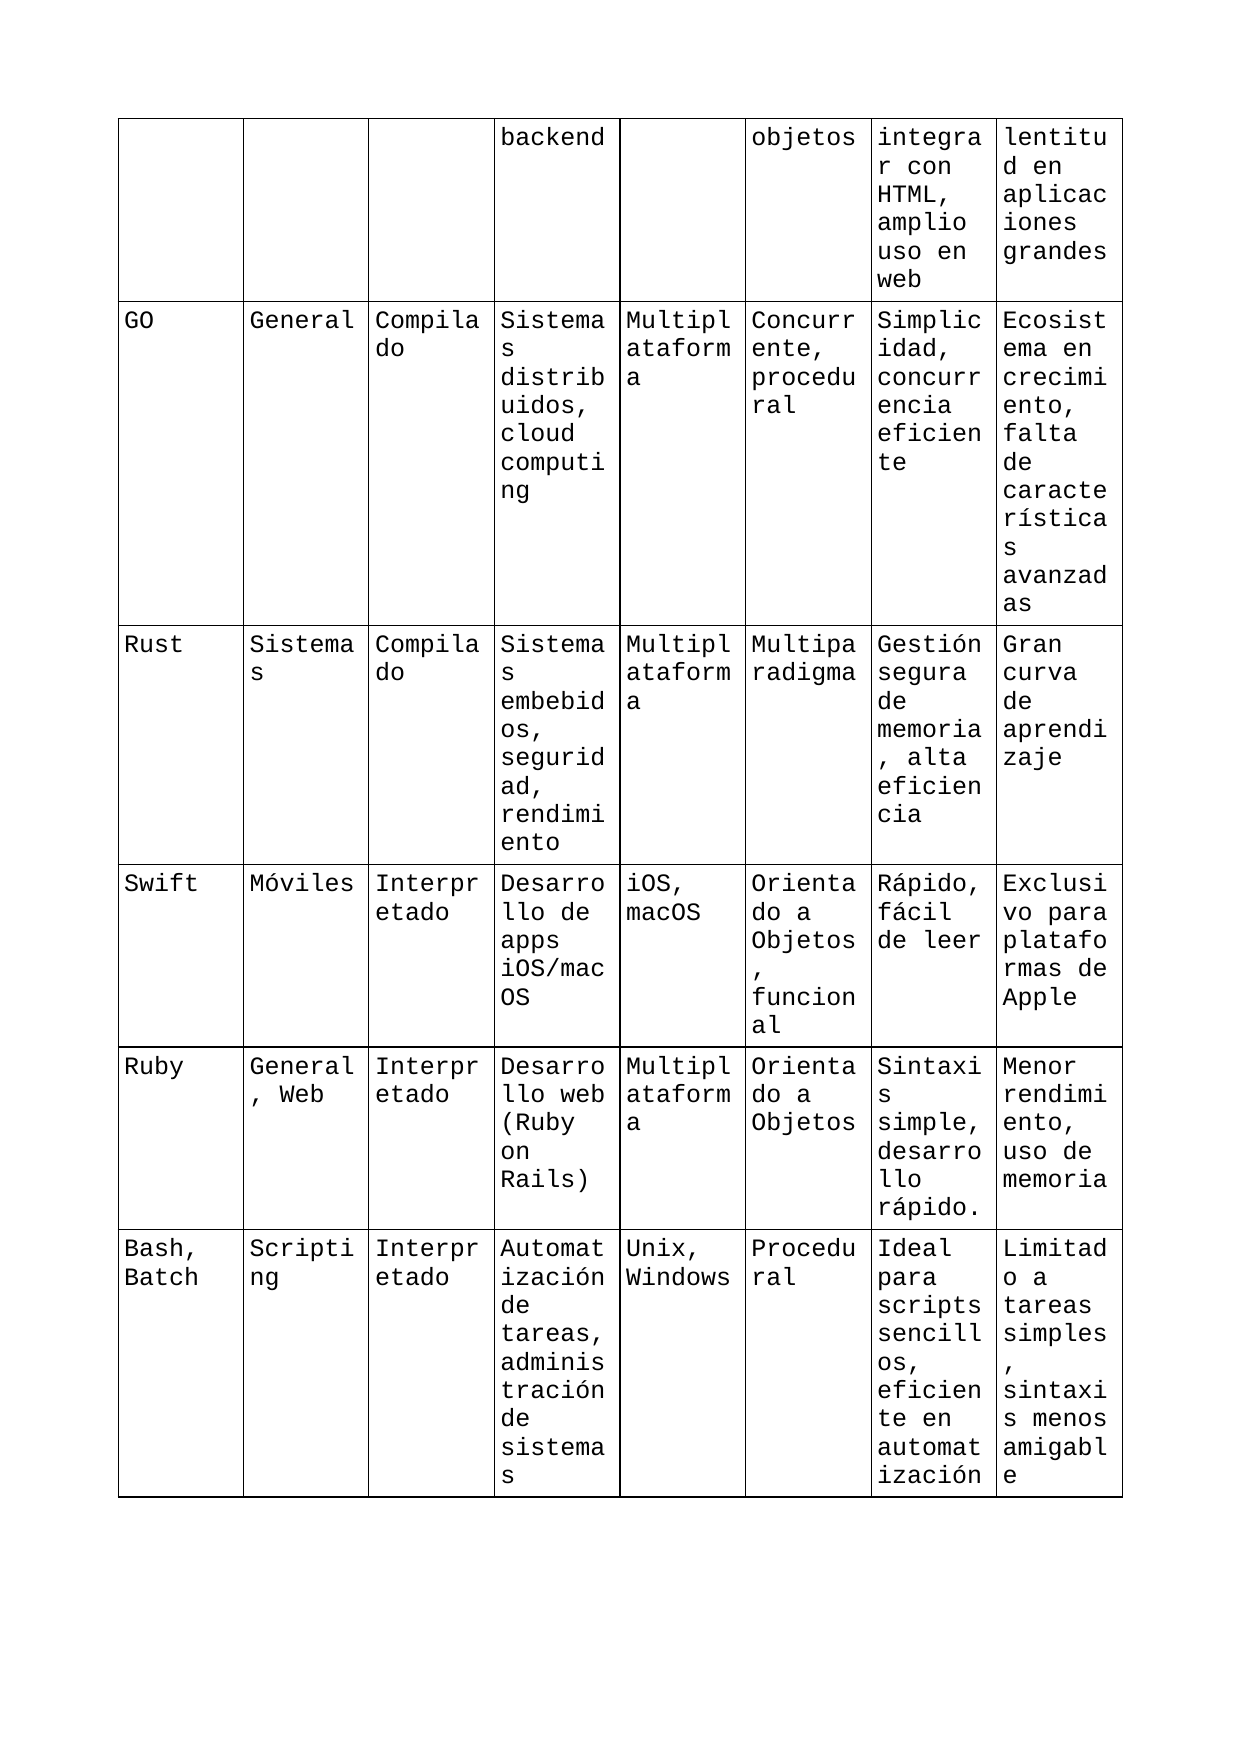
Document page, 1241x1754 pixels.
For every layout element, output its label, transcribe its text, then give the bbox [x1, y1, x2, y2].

table_cell [621, 119, 745, 301]
table_cell [119, 119, 243, 301]
table_cell Bash, Batch [119, 1230, 243, 1496]
table_cell Swift [119, 865, 243, 1046]
table_cell Orientado a Objetos [746, 1048, 871, 1229]
table_cell Ecosistema en crecimiento, falta de características avanzadas [997, 302, 1122, 625]
table_cell objetos [746, 119, 871, 301]
table_cell Ruby [119, 1048, 243, 1229]
table_cell Interpretado [369, 1048, 494, 1229]
table_cell Sistemas embebidos, seguridad, rendimiento [495, 626, 619, 864]
table_cell Concurrente, procedural [746, 302, 871, 625]
table_cell Procedural [746, 1230, 871, 1496]
table_cell Exclusivo para plataformas de Apple [997, 865, 1122, 1046]
table_cell Interpretado [369, 1230, 494, 1496]
table_cell Desarrollo de apps iOS/macOS [495, 865, 619, 1046]
table_cell Sistemas [244, 626, 368, 864]
table_cell General [244, 302, 368, 625]
table_cell integrar con HTML, amplio uso en web [872, 119, 996, 301]
table_cell [244, 119, 368, 301]
table_cell GO [119, 302, 243, 625]
table_cell General, Web [244, 1048, 368, 1229]
table_cell Interpretado [369, 865, 494, 1046]
table_cell Compilado [369, 302, 494, 625]
table_cell Orientado a Objetos, funcional [746, 865, 871, 1046]
table_cell [369, 119, 494, 301]
table_cell Menor rendimiento, uso de memoria [997, 1048, 1122, 1229]
table_cell Multiplataforma [621, 302, 745, 625]
table_cell Limitado a tareas simples, sintaxis menos amigable [997, 1230, 1122, 1496]
table_cell Multiplataforma [621, 626, 745, 864]
table_cell Rust [119, 626, 243, 864]
table_cell Sistemas distribuidos, cloud computing [495, 302, 619, 625]
table_cell Desarrollo web (Ruby on Rails) [495, 1048, 619, 1229]
table_cell Móviles [244, 865, 368, 1046]
table_cell Sintaxis simple, desarrollo rápido. [872, 1048, 996, 1229]
table_cell Automatización de tareas, administración de sistemas [495, 1230, 619, 1496]
table_cell Multiplataforma [621, 1048, 745, 1229]
table_cell backend [495, 119, 619, 301]
table_cell Rápido, fácil de leer [872, 865, 996, 1046]
table_cell Unix, Windows [621, 1230, 745, 1496]
table_cell Compilado [369, 626, 494, 864]
table_cell Gran curva de aprendizaje [997, 626, 1122, 864]
table_cell Scripting [244, 1230, 368, 1496]
table_cell Multiparadigma [746, 626, 871, 864]
table_cell Simplicidad, concurrencia eficiente [872, 302, 996, 625]
table_cell iOS, macOS [621, 865, 745, 1046]
table_cell Ideal para scripts sencillos, eficiente en automatización [872, 1230, 996, 1496]
table_cell lentitud en aplicaciones grandes [997, 119, 1122, 301]
table_cell Gestión segura de memoria, alta eficiencia [872, 626, 996, 864]
